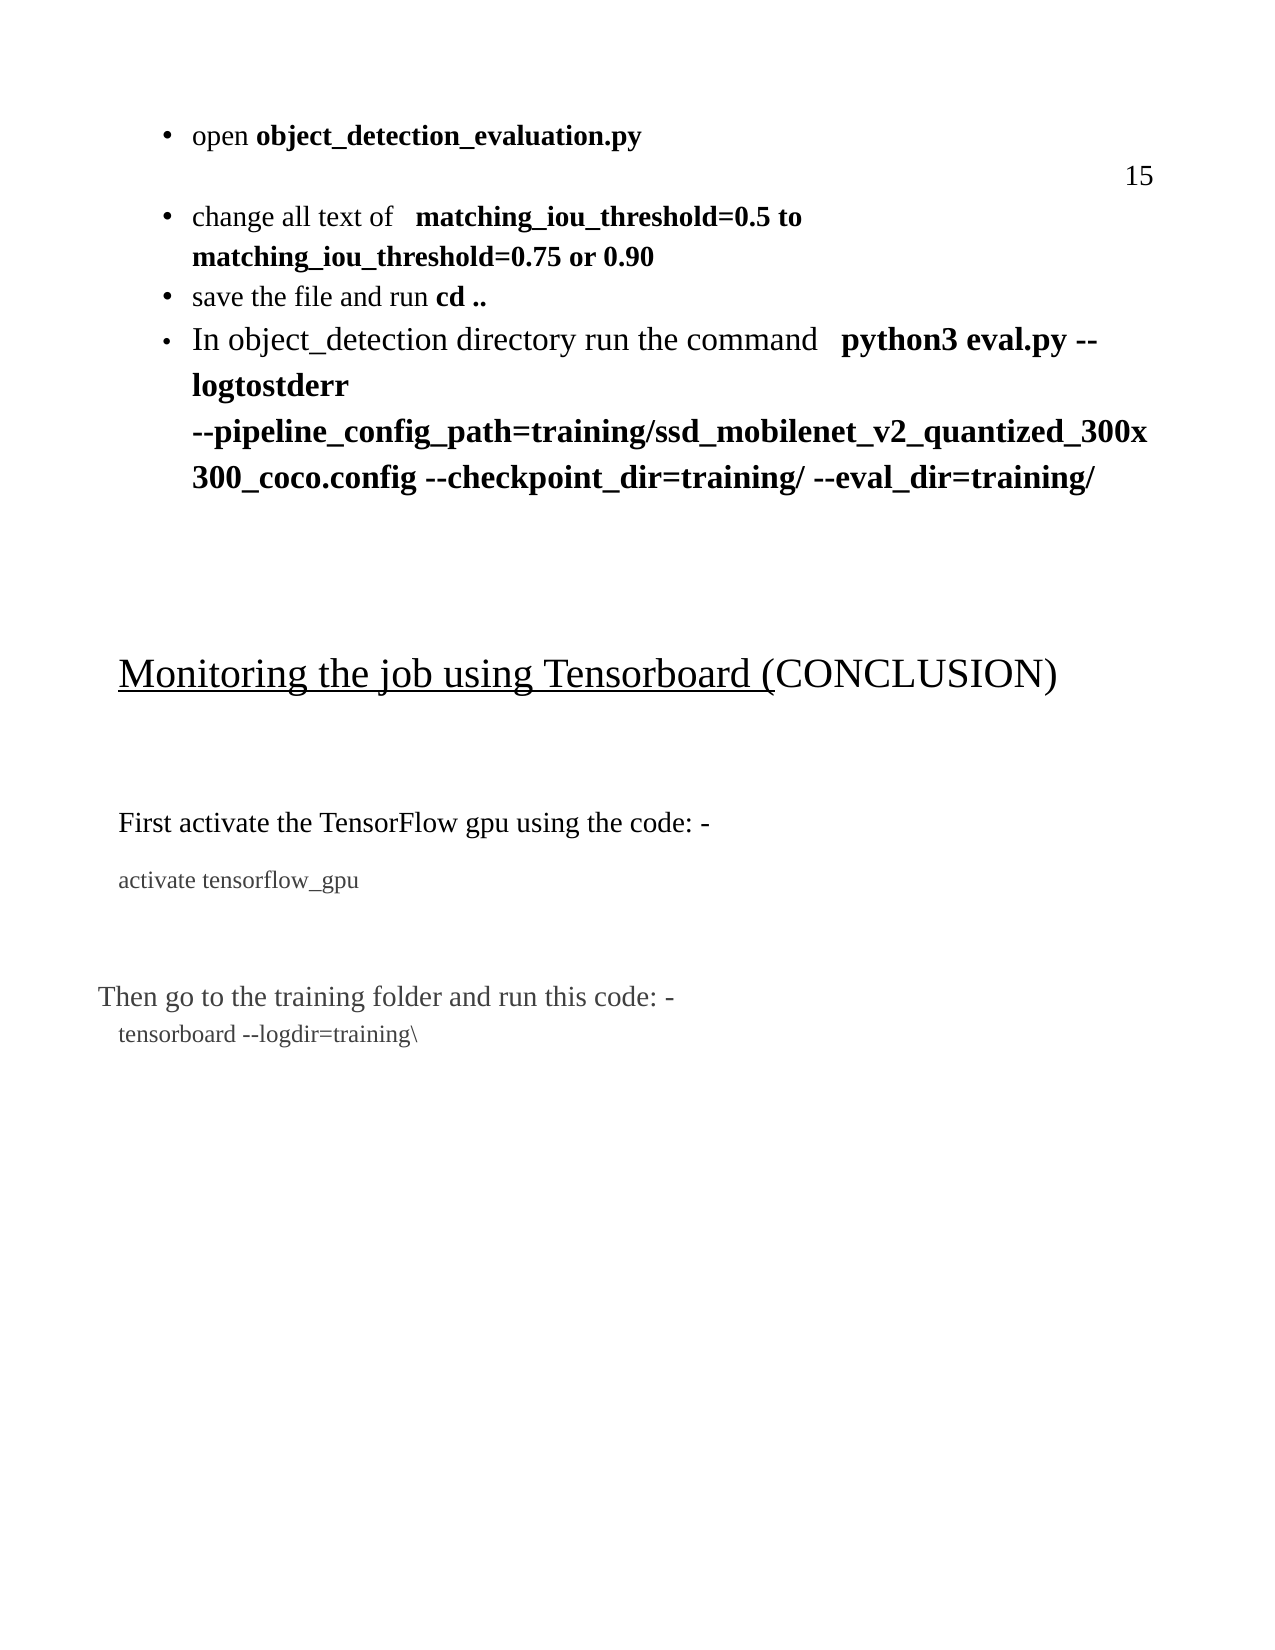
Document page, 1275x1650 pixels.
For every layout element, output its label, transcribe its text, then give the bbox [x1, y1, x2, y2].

text tensorboard --logdir=training\ [118, 1019, 1157, 1048]
list change all text of matching_iou_threshold=0.5 to matching_iou_threshold=0.75 or 0.90 [162, 199, 1157, 272]
text Monitoring the job using Tensorboard (CONCLUSION) [118, 648, 1157, 696]
text activate tensorflow_gpu [118, 865, 1157, 894]
list In object_detection directory run the command python3 eval.py --logtostderr --pipeline_config_path=training/ssd_mobilenet_v2_quantized_300x300_coco.config --checkpoint_dir=training/ --eval_dir=training/ [162, 319, 1157, 496]
list save the file and run cd .. [162, 279, 1157, 313]
list 15 [825, 158, 1157, 192]
list open object_detection_evaluation.py [162, 118, 1157, 152]
text Then go to the training folder and run this code: - [98, 979, 1157, 1012]
text First activate the TensorFlow gpu using the code: - [118, 805, 1157, 839]
